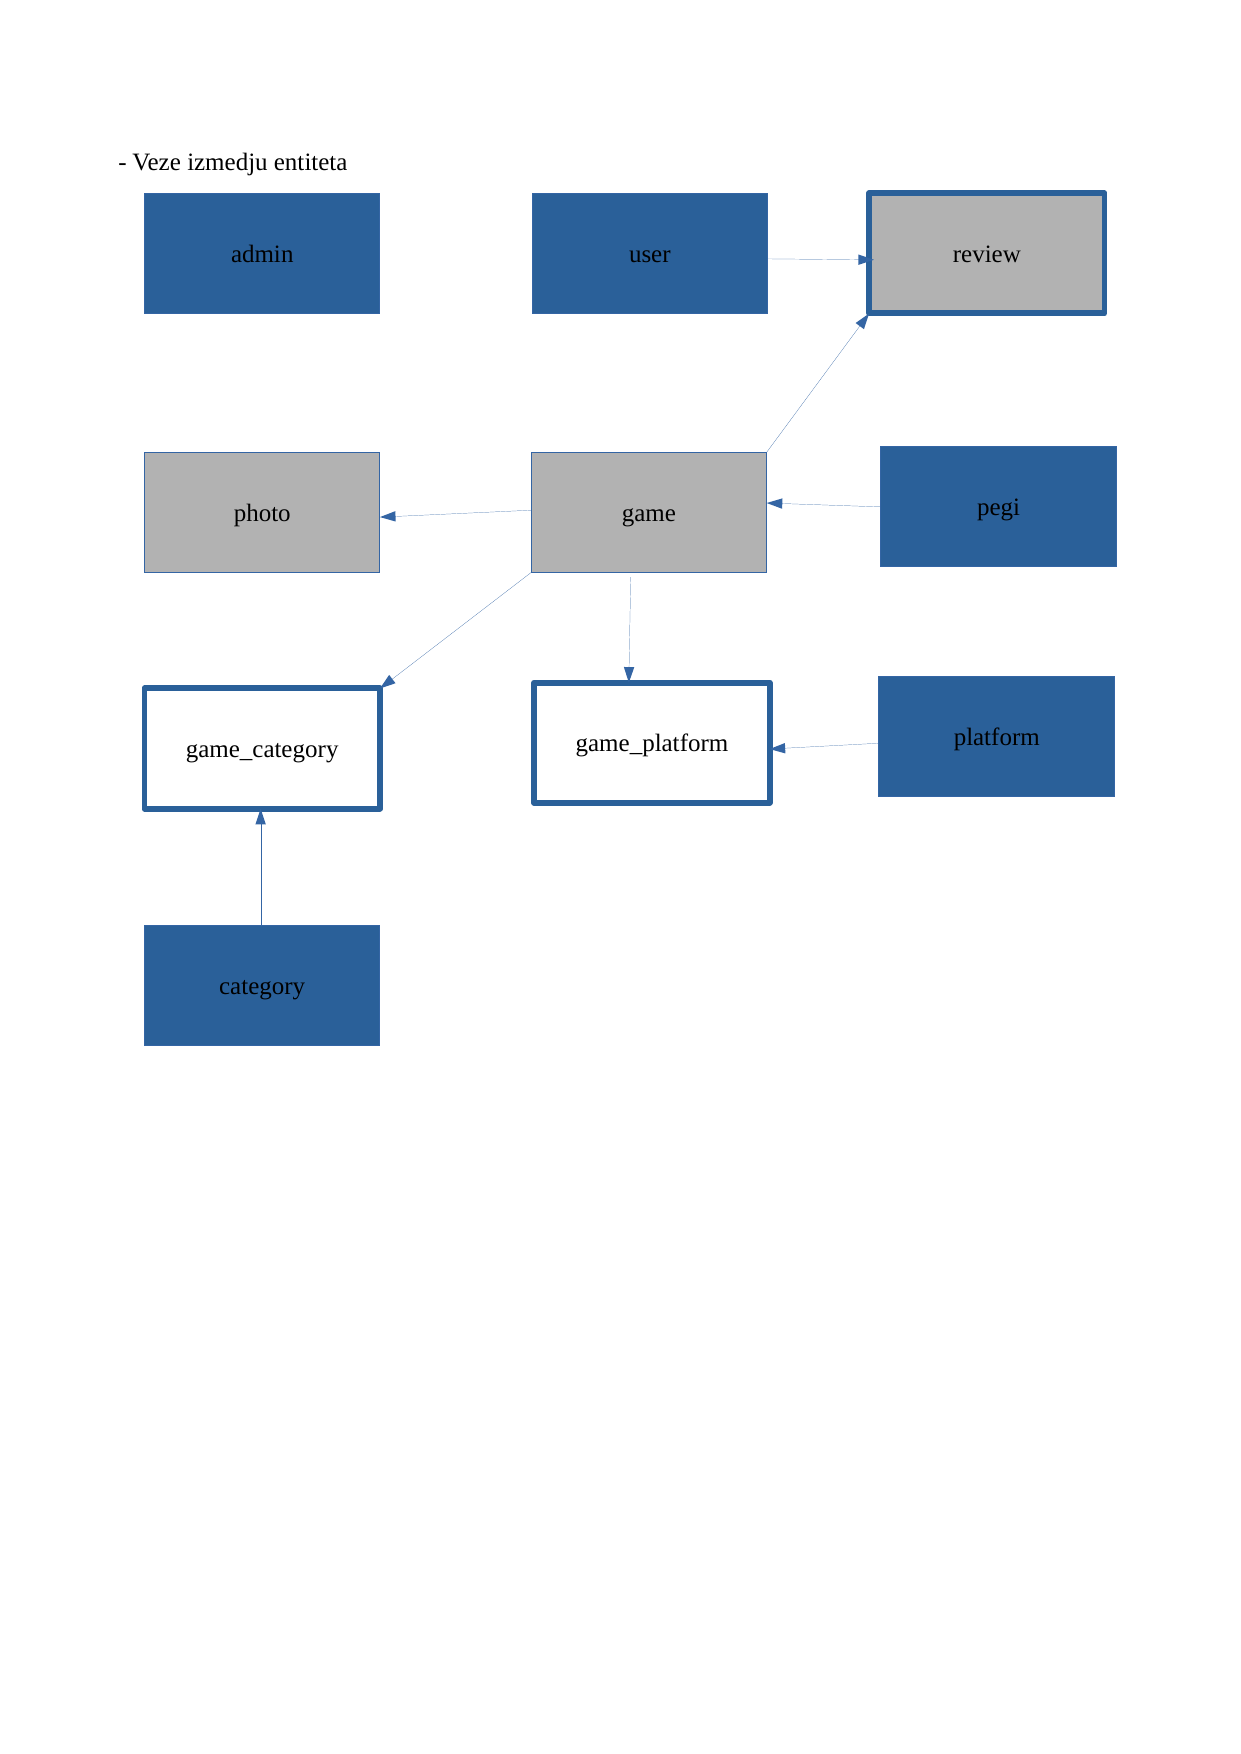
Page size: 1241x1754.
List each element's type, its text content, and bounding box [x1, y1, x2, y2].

text - Veze izmedju entiteta [118, 147, 1122, 176]
